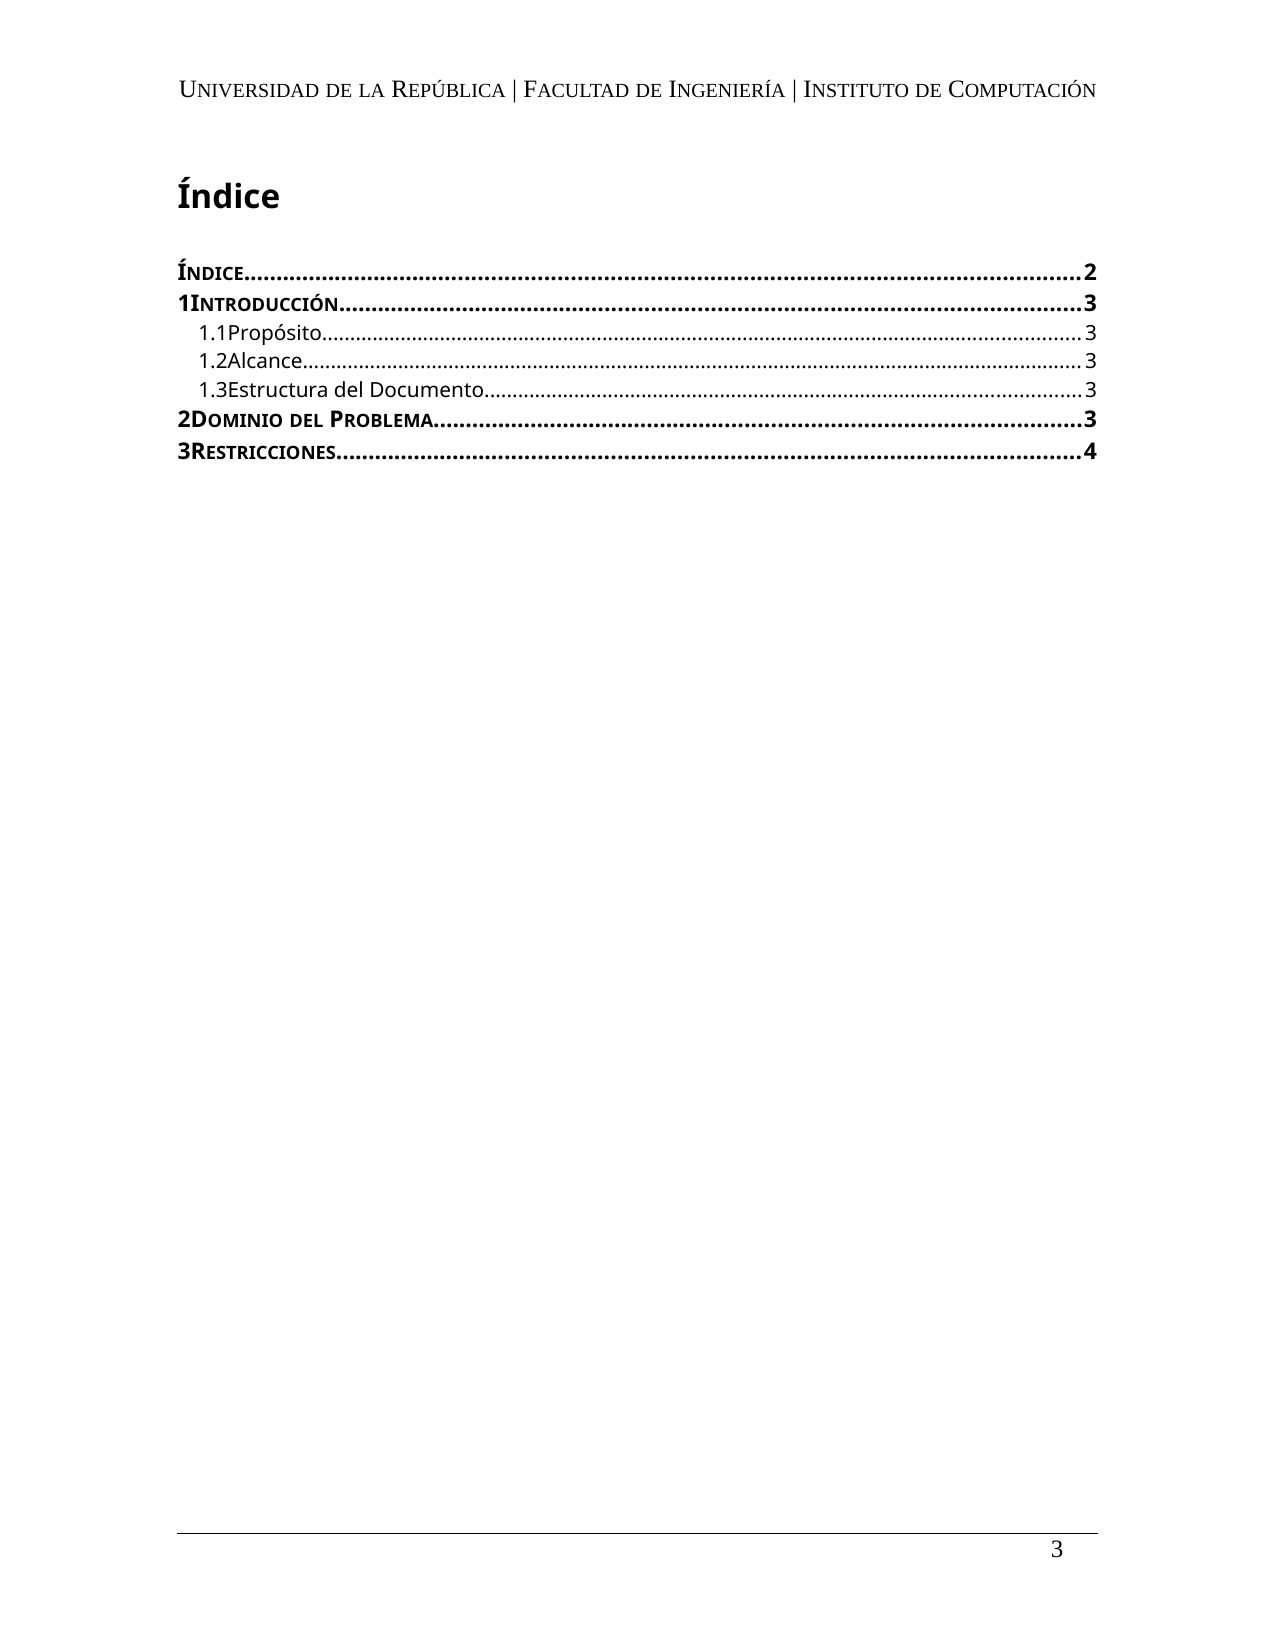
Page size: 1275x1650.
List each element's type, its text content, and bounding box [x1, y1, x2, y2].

text 1.1 Propósito 3 [198, 318, 1098, 347]
subtitle Índice [177, 173, 1098, 218]
text 1.3 Estructura del Documento 3 [198, 375, 1098, 403]
text 3 Restricciones 4 [177, 435, 1098, 466]
text 2 Dominio del Problema 3 [177, 403, 1098, 435]
text 1 Introducción 3 [177, 287, 1098, 318]
text 1.2 Alcance 3 [198, 347, 1098, 375]
text Índice 2 [177, 256, 1098, 287]
